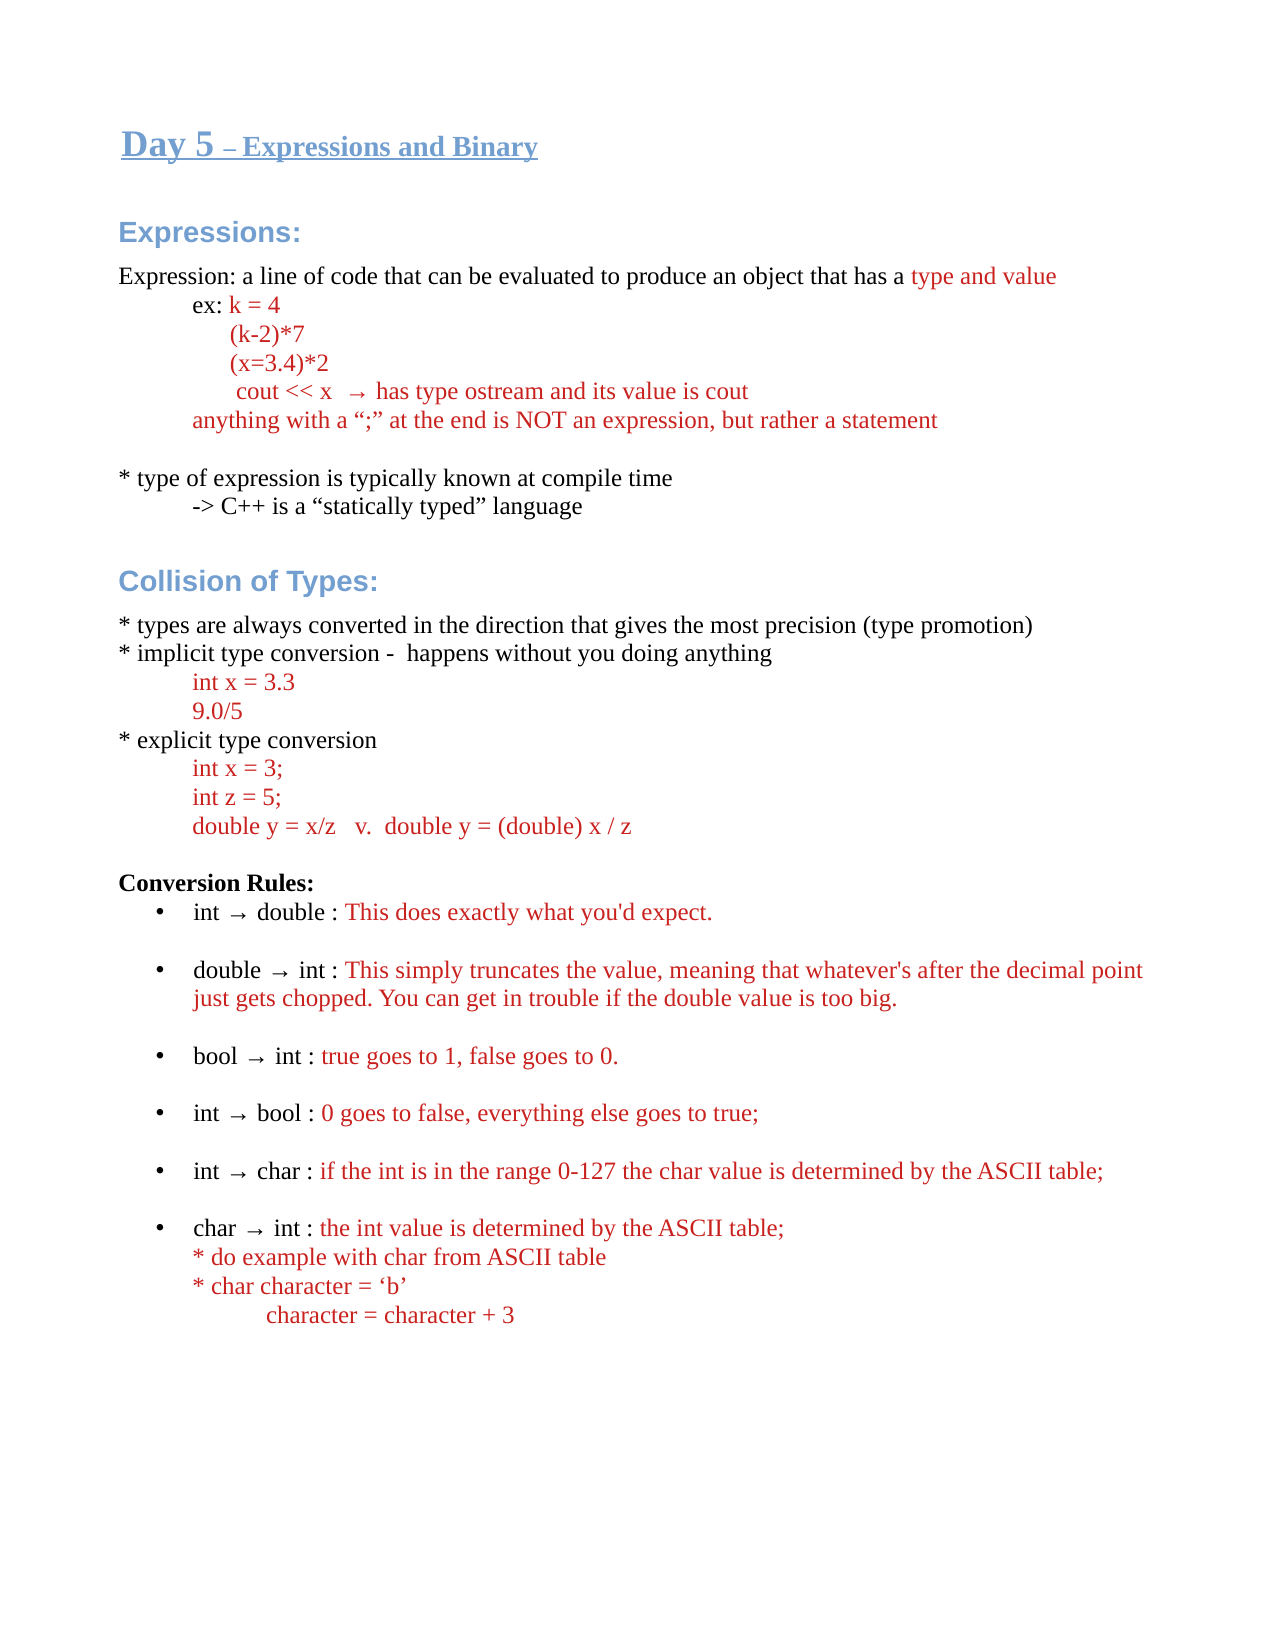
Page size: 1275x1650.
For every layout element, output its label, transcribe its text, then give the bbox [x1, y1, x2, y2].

subtitle Collision of Types: [118, 563, 1157, 597]
text (k-2)*7 [118, 319, 1157, 348]
text * implicit type conversion - happens without you doing anything [118, 638, 1157, 667]
text * type of expression is typically known at compile time [118, 463, 1157, 491]
list char → int : the int value is determined by the ASCII table; [156, 1213, 1157, 1242]
text 9.0/5 [118, 696, 1157, 725]
list int → bool : 0 goes to false, everything else goes to true; [156, 1098, 1157, 1127]
text -> C++ is a “statically typed” language [118, 491, 1157, 520]
text character = character + 3 [118, 1300, 1157, 1328]
text Day 5 – Expressions and Binary [118, 118, 1157, 164]
text cout << x → has type ostream and its value is cout [118, 376, 1157, 405]
text * types are always converted in the direction that gives the most precision (type promotion) [118, 610, 1157, 638]
text * do example with char from ASCII table [118, 1242, 1157, 1271]
text int z = 5; [118, 782, 1157, 811]
text double y = x/z v. double y = (double) x / z [118, 811, 1157, 840]
text ex: k = 4 [118, 290, 1157, 319]
text (x=3.4)*2 [118, 348, 1157, 376]
text * char character = ‘b’ [118, 1271, 1157, 1300]
list int → char : if the int is in the range 0-127 the char value is determined by the ASCII table; [156, 1156, 1157, 1185]
list double → int : This simply truncates the value, meaning that whatever's after the decimal point just gets chopped. You can get in trouble if the double value is too big. [156, 955, 1157, 1012]
list int → double : This does exactly what you'd expect. [156, 897, 1157, 926]
text anything with a “;” at the end is NOT an expression, but rather a statement [118, 405, 1157, 434]
text Expression: a line of code that can be evaluated to produce an object that has a type and value [118, 261, 1157, 290]
text int x = 3; [118, 753, 1157, 782]
text * explicit type conversion [118, 725, 1157, 753]
text int x = 3.3 [118, 667, 1157, 696]
text Conversion Rules: [118, 868, 1157, 897]
subtitle Expressions: [118, 215, 1157, 249]
list bool → int : true goes to 1, false goes to 0. [156, 1041, 1157, 1070]
